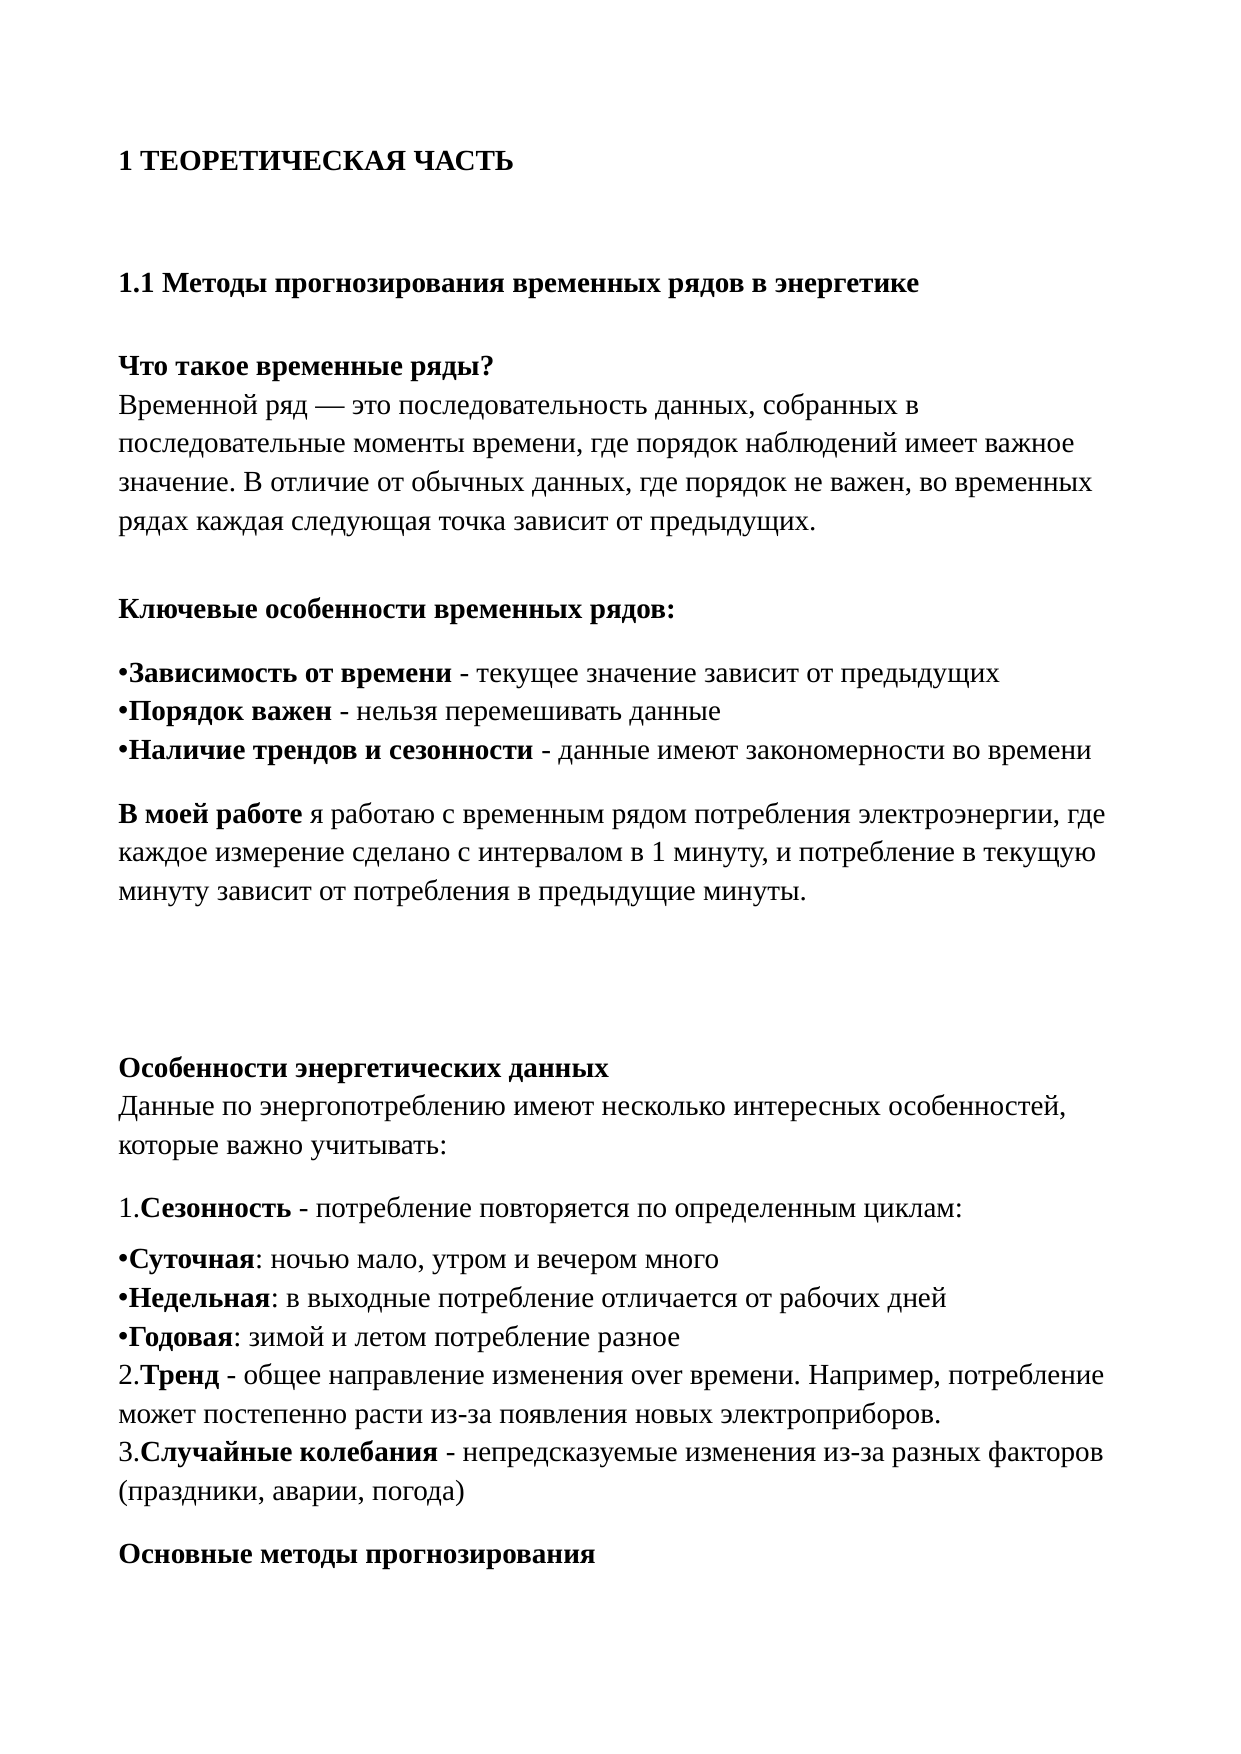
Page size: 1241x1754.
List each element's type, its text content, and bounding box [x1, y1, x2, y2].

list Годовая: зимой и летом потребление разное [118, 1319, 1122, 1352]
list Случайные колебания - непредсказуемые изменения из-за разных факторов (праздники, аварии, погода) [118, 1434, 1122, 1507]
subtitle 1 ТЕОРЕТИЧЕСКАЯ ЧАСТЬ [118, 143, 1122, 177]
list Суточная: ночью мало, утром и вечером много [118, 1242, 1122, 1275]
list Недельная: в выходные потребление отличается от рабочих дней [118, 1280, 1122, 1314]
text В моей работе я работаю с временным рядом потребления электроэнергии, где каждое измерение сделано с интервалом в 1 минуту, и потребление в текущую минуту зависит от потребления в предыдущие минуты. [118, 796, 1122, 906]
text Особенности энергетических данных Данные по энергопотреблению имеют несколько интересных особенностей, которые важно учитывать: [118, 1050, 1122, 1161]
list Наличие трендов и сезонности - данные имеют закономерности во времени [118, 732, 1122, 766]
list Порядок важен - нельзя перемешивать данные [118, 693, 1122, 727]
text Что такое временные ряды? Временной ряд — это последовательность данных, собранных в последовательные моменты времени, где порядок наблюдений имеет важное значение. В отличие от обычных данных, где порядок не важен, во временных рядах каждая следующая точка зависит от предыдущих. [118, 348, 1122, 536]
text Ключевые особенности временных рядов: [118, 591, 1122, 625]
list Сезонность - потребление повторяется по определенным циклам: [118, 1191, 1122, 1224]
list Тренд - общее направление изменения over времени. Например, потребление может постепенно расти из-за появления новых электроприборов. [118, 1357, 1122, 1429]
list Зависимость от времени - текущее значение зависит от предыдущих [118, 655, 1122, 688]
text Основные методы прогнозирования [118, 1537, 1122, 1570]
subtitle 1.1 Методы прогнозирования временных рядов в энергетике [118, 252, 1122, 298]
